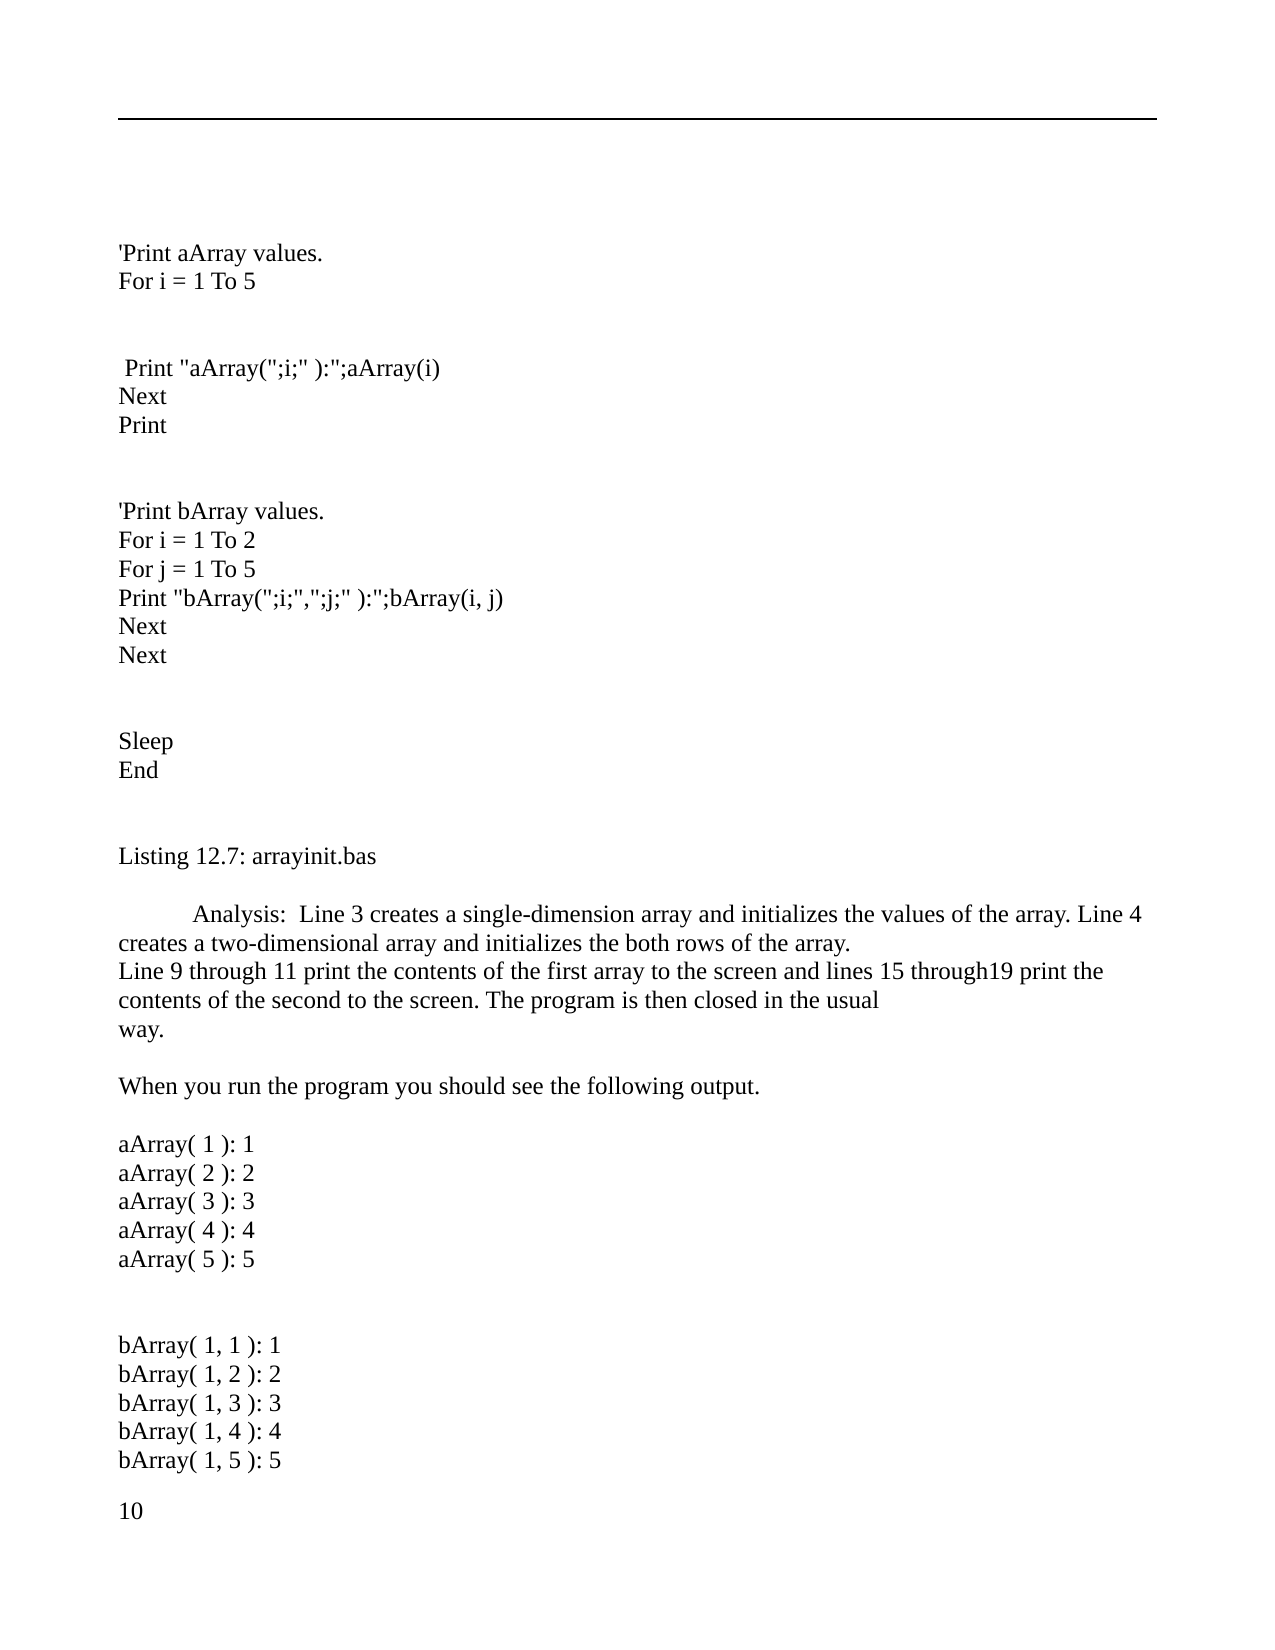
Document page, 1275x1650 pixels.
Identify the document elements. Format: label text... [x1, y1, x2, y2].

text bArray( 1, 1 ): 1 [118, 1330, 1157, 1359]
text Line 9 through 11 print the contents of the first array to the screen and lines 15 through19 print the contents of the second to the screen. The program is then closed in the usual [118, 956, 1157, 1014]
text bArray( 1, 5 ): 5 [118, 1445, 1157, 1474]
text For i = 1 To 2 [118, 525, 1157, 554]
text bArray( 1, 2 ): 2 [118, 1359, 1157, 1388]
text Print "aArray(";i;" ):";aArray(i) [118, 353, 1157, 381]
text way. [118, 1014, 1157, 1043]
text For j = 1 To 5 [118, 554, 1157, 583]
text Print [118, 410, 1157, 439]
text aArray( 1 ): 1 [118, 1129, 1157, 1158]
text aArray( 3 ): 3 [118, 1186, 1157, 1215]
text 'Print aArray values. [118, 238, 1157, 266]
text For i = 1 To 5 [118, 266, 1157, 295]
text Listing 12.7: arrayinit.bas [118, 841, 1157, 870]
text Next [118, 640, 1157, 669]
text Analysis: Line 3 creates a single-dimension array and initializes the values of the array. Line 4 creates a two-dimensional array and initializes the both rows of the array. [118, 899, 1157, 956]
text bArray( 1, 3 ): 3 [118, 1388, 1157, 1416]
text Next [118, 611, 1157, 640]
text When you run the program you should see the following output. [118, 1071, 1157, 1100]
text 'Print bArray values. [118, 496, 1157, 525]
text aArray( 5 ): 5 [118, 1244, 1157, 1273]
text aArray( 2 ): 2 [118, 1158, 1157, 1186]
text aArray( 4 ): 4 [118, 1215, 1157, 1244]
text Next [118, 381, 1157, 410]
text End [118, 755, 1157, 784]
text bArray( 1, 4 ): 4 [118, 1416, 1157, 1445]
text Print "bArray(";i;",";j;" ):";bArray(i, j) [118, 583, 1157, 611]
text Sleep [118, 726, 1157, 755]
